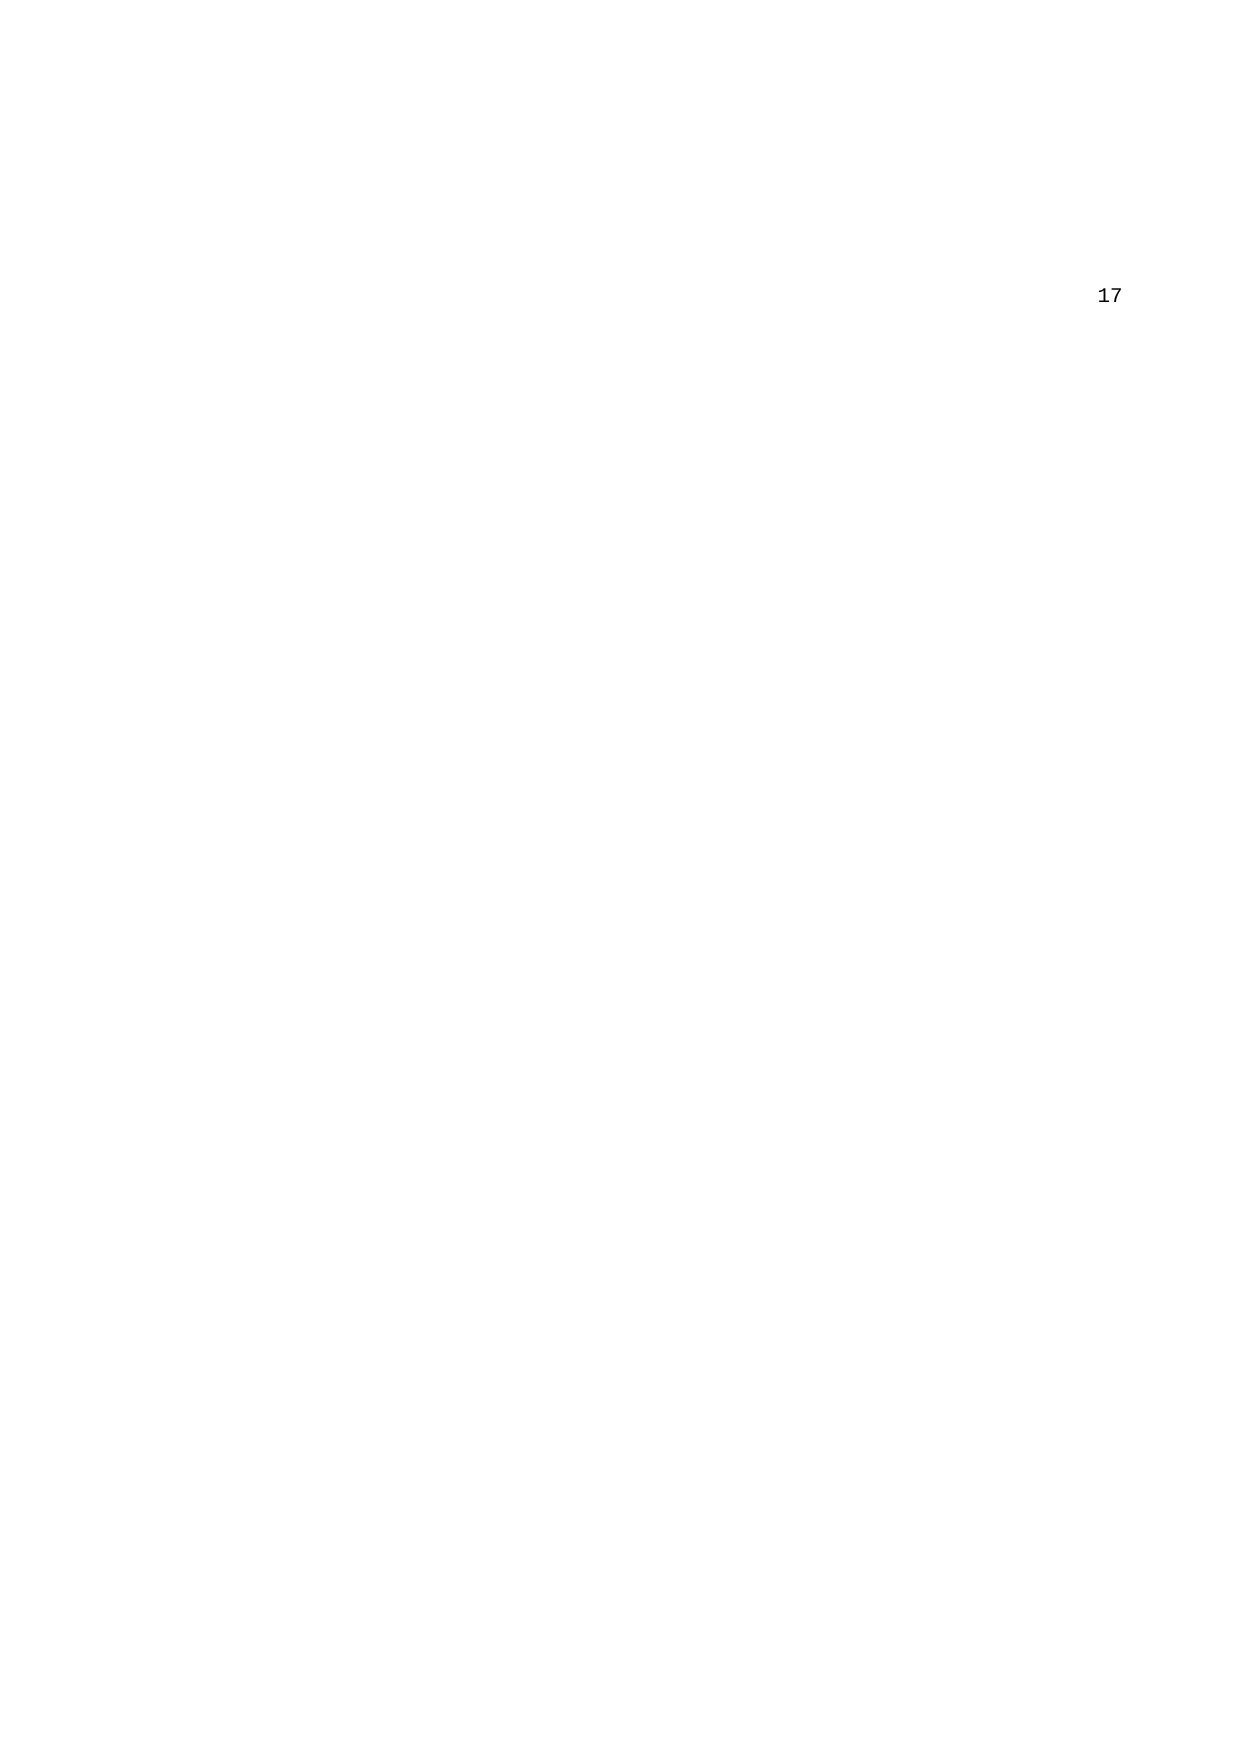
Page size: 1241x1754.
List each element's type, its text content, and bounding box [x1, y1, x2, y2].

text 17 [118, 286, 1122, 309]
